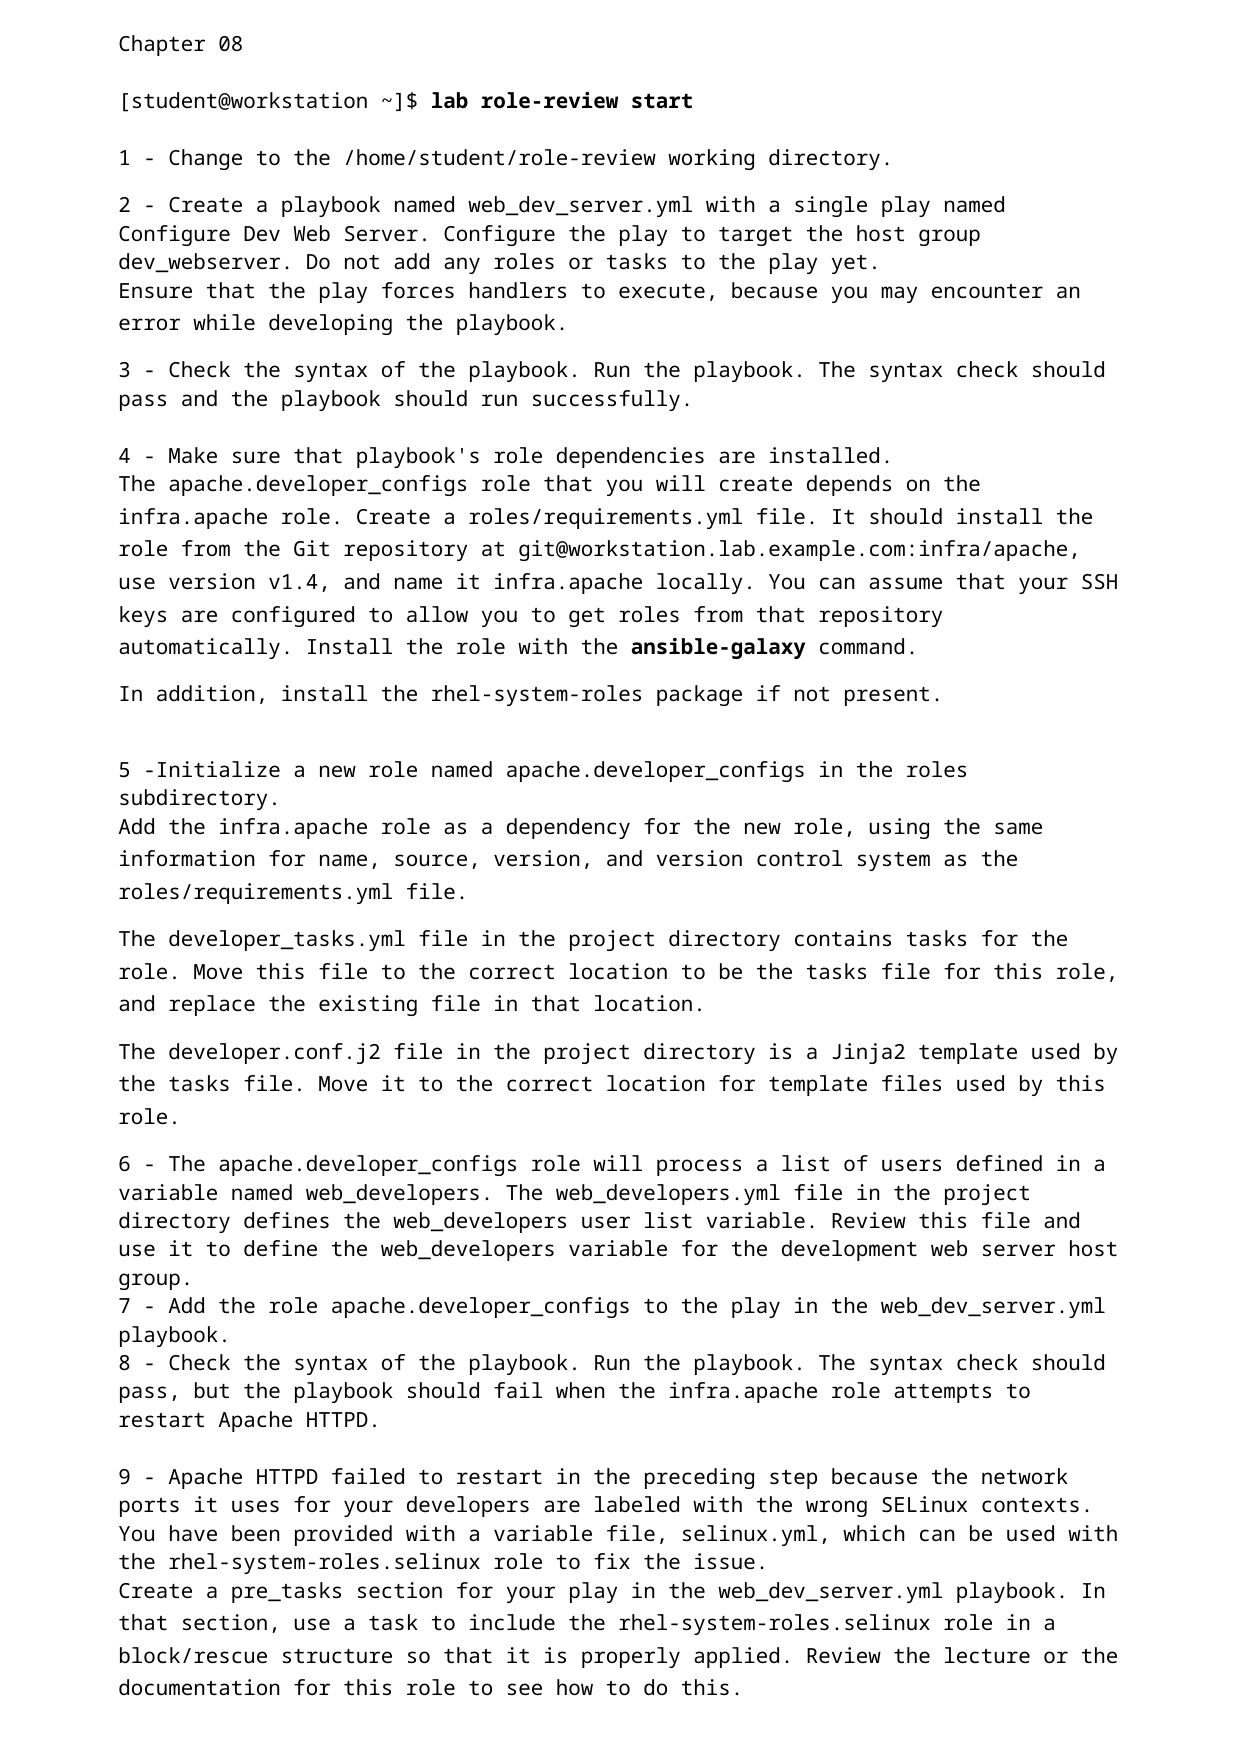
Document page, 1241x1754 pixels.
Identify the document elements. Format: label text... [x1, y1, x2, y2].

text 2 - Create a playbook named web_dev_server.yml with a single play named Configure Dev Web Server. Configure the play to target the host group dev_webserver. Do not add any roles or tasks to the play yet. [118, 190, 1122, 276]
text The developer.conf.j2 file in the project directory is a Jinja2 template used by the tasks file. Move it to the correct location for template files used by this role. [118, 1037, 1122, 1130]
text 3 - Check the syntax of the playbook. Run the playbook. The syntax check should pass and the playbook should run successfully. [118, 356, 1122, 412]
text Chapter 08 [118, 29, 1122, 58]
text 9 - Apache HTTPD failed to restart in the preceding step because the network ports it uses for your developers are labeled with the wrong SELinux contexts. You have been provided with a variable file, selinux.yml, which can be used with the rhel-system-roles.selinux role to fix the issue. [118, 1462, 1122, 1576]
text 7 - Add the role apache.developer_configs to the play in the web_dev_server.yml playbook. [118, 1291, 1122, 1348]
text 5 -Initialize a new role named apache.developer_configs in the roles subdirectory. [118, 755, 1122, 812]
text The apache.developer_configs role that you will create depends on the infra.apache role. Create a roles/requirements.yml file. It should install the role from the Git repository at git@workstation.lab.example.com:infra/apache, use version v1.4, and name it infra.apache locally. You can assume that your SSH keys are configured to allow you to get roles from that repository automatically. Install the role with the ansible-galaxy command. [118, 469, 1122, 661]
text [student@workstation ~]$ lab role-review start [118, 86, 1122, 115]
text 1 - Change to the /home/student/role-review working directory. [118, 143, 1122, 172]
text Add the infra.apache role as a dependency for the new role, using the same information for name, source, version, and version control system as the roles/requirements.yml file. [118, 812, 1122, 906]
text 8 - Check the syntax of the playbook. Run the playbook. The syntax check should pass, but the playbook should fail when the infra.apache role attempts to restart Apache HTTPD. [118, 1348, 1122, 1433]
text 6 - The apache.developer_configs role will process a list of users defined in a variable named web_developers. The web_developers.yml file in the project directory defines the web_developers user list variable. Review this file and use it to define the web_developers variable for the development web server host group. [118, 1149, 1122, 1291]
text Ensure that the play forces handlers to execute, because you may encounter an error while developing the playbook. [118, 276, 1122, 337]
text In addition, install the rhel-system-roles package if not present. [118, 679, 1122, 708]
text Create a pre_tasks section for your play in the web_dev_server.yml playbook. In that section, use a task to include the rhel-system-roles.selinux role in a block/rescue structure so that it is properly applied. Review the lecture or the documentation for this role to see how to do this. [118, 1576, 1122, 1702]
text The developer_tasks.yml file in the project directory contains tasks for the role. Move this file to the correct location to be the tasks file for this role, and replace the existing file in that location. [118, 924, 1122, 1018]
text 4 - Make sure that playbook's role dependencies are installed. [118, 441, 1122, 469]
